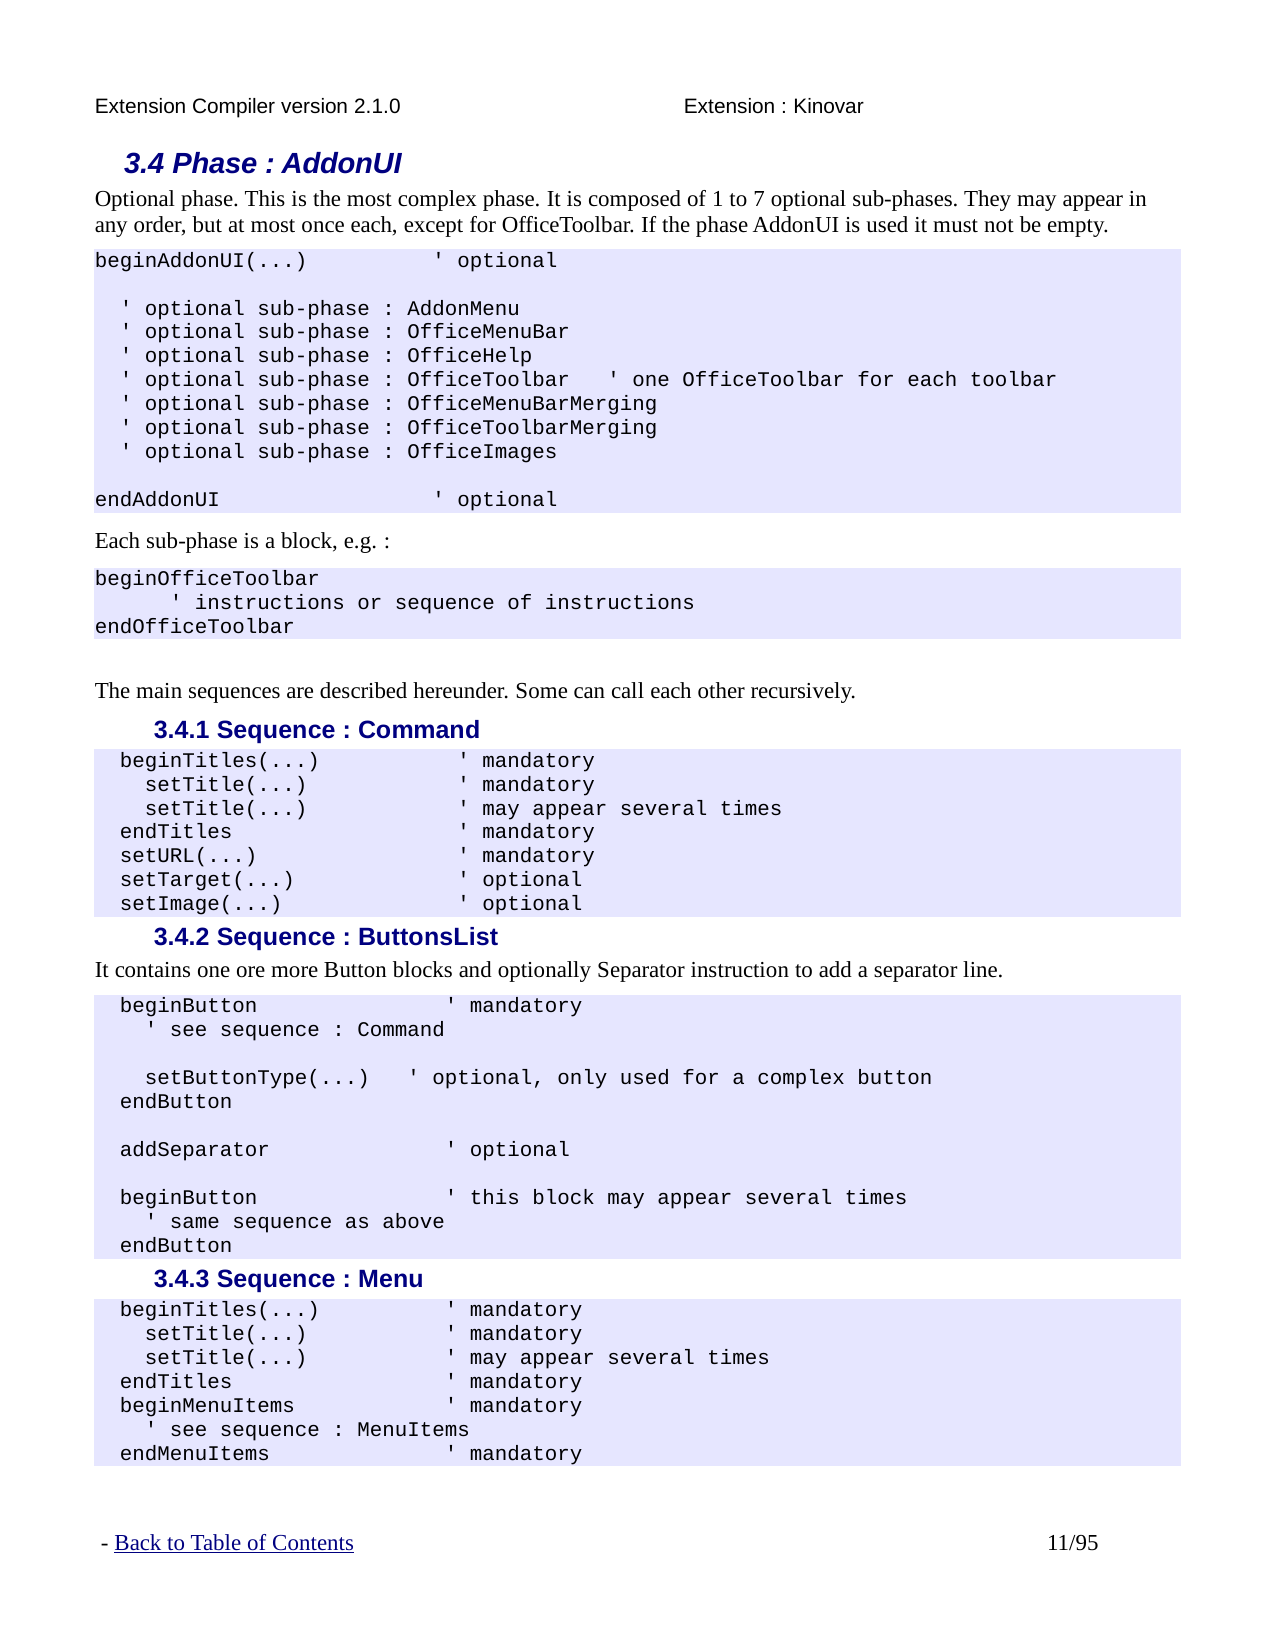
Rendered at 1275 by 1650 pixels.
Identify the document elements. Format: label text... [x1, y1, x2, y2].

subtitle Sequence : ButtonsList [153, 923, 1181, 951]
subtitle Sequence : Menu [153, 1265, 1181, 1293]
text setTitle(...) ' mandatory [94, 1323, 1181, 1347]
text endOfficeToolbar [94, 616, 1181, 639]
text beginOfficeToolbar [94, 568, 1181, 592]
text endMenuItems ' mandatory [94, 1442, 1181, 1466]
text ' see sequence : Command [94, 1019, 1181, 1043]
text setButtonType(...) ' optional, only used for a complex button [94, 1067, 1181, 1091]
text beginTitles(...) ' mandatory [94, 749, 1181, 773]
text ' optional sub-phase : OfficeToolbar ' one OfficeToolbar for each toolbar [94, 369, 1181, 393]
text endButton [94, 1091, 1181, 1115]
text ' optional sub-phase : OfficeHelp [94, 345, 1181, 369]
subtitle Sequence : Command [153, 716, 1181, 744]
text beginTitles(...) ' mandatory [94, 1299, 1181, 1323]
text Optional phase. This is the most complex phase. It is composed of 1 to 7 optional sub-phases. They may appear in any order, but at most once each, except for OfficeToolbar. If the phase AddonUI is used it must not be empty. [94, 186, 1181, 237]
text setTarget(...) ' optional [94, 869, 1181, 893]
text setURL(...) ' mandatory [94, 845, 1181, 869]
text ' optional sub-phase : OfficeMenuBar [94, 321, 1181, 345]
text setImage(...) ' optional [94, 893, 1181, 917]
text The main sequences are described hereunder. Some can call each other recursively. [94, 678, 1181, 703]
text setTitle(...) ' may appear several times [94, 797, 1181, 821]
text beginButton ' this block may appear several times [94, 1187, 1181, 1211]
text endTitles ' mandatory [94, 1371, 1181, 1394]
text setTitle(...) ' mandatory [94, 773, 1181, 797]
text beginButton ' mandatory [94, 995, 1181, 1019]
text ' same sequence as above [94, 1211, 1181, 1235]
text setTitle(...) ' may appear several times [94, 1347, 1181, 1371]
subtitle Phase : AddonUI [124, 147, 1181, 180]
text endAddonUI ' optional [94, 489, 1181, 513]
text ' see sequence : MenuItems [94, 1418, 1181, 1442]
text Each sub-phase is a block, e.g. : [94, 528, 1181, 553]
text endButton [94, 1235, 1181, 1259]
text ' optional sub-phase : OfficeImages [94, 441, 1181, 465]
text addSeparator ' optional [94, 1139, 1181, 1163]
text ' optional sub-phase : AddonMenu [94, 297, 1181, 321]
text beginMenuItems ' mandatory [94, 1394, 1181, 1418]
text ' instructions or sequence of instructions [94, 592, 1181, 616]
text endTitles ' mandatory [94, 821, 1181, 845]
text beginAddonUI(...) ' optional [94, 249, 1181, 273]
text It contains one ore more Button blocks and optionally Separator instruction to add a separator line. [94, 957, 1181, 983]
text ' optional sub-phase : OfficeMenuBarMerging [94, 393, 1181, 417]
text ' optional sub-phase : OfficeToolbarMerging [94, 417, 1181, 441]
